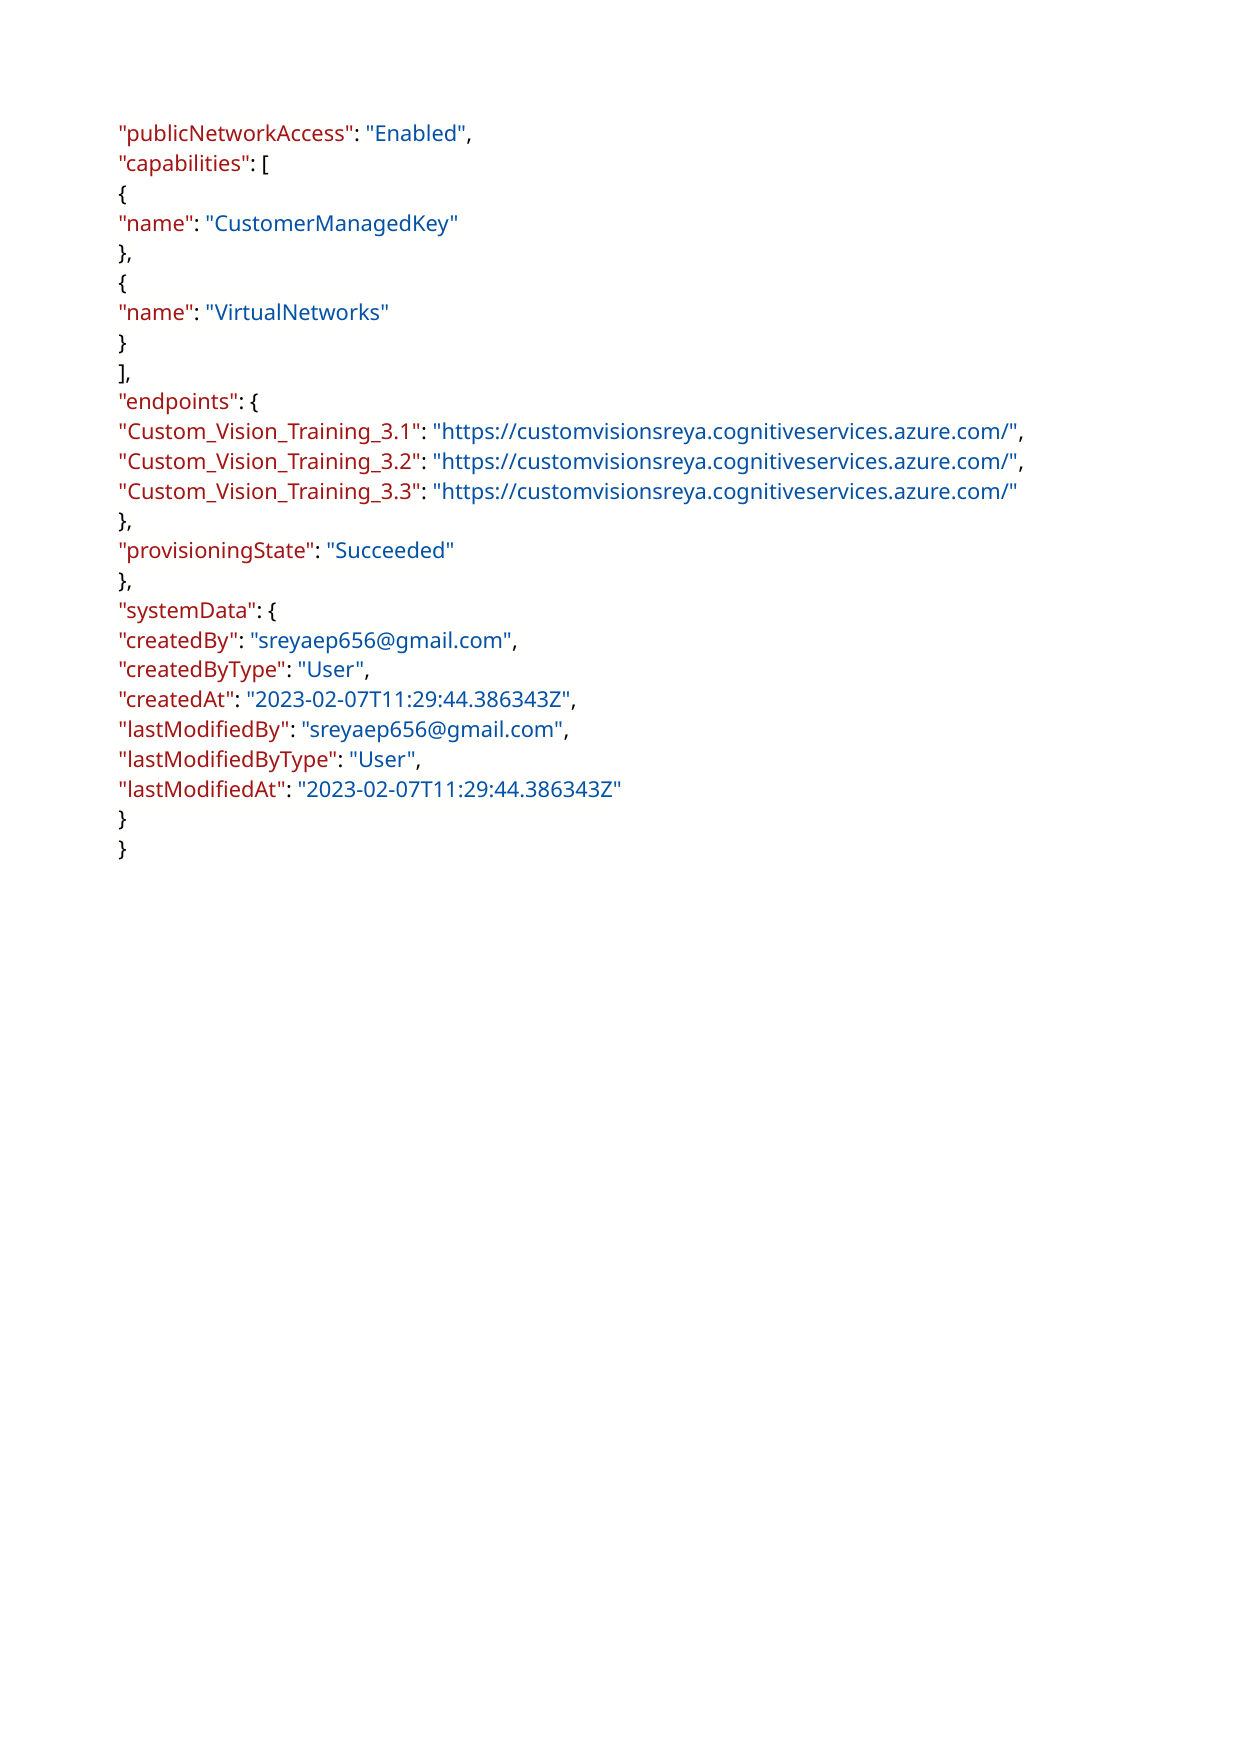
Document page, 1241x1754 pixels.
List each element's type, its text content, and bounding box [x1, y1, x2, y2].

text "Custom_Vision_Training_3.2": "https://customvisionsreya.cognitiveservices.azure.com/", [118, 446, 1122, 476]
text "lastModifiedByType": "User", [118, 744, 1122, 773]
text "endpoints": { [118, 386, 1122, 416]
text } [118, 327, 1122, 356]
text "name": "CustomerManagedKey" [118, 207, 1122, 237]
text "Custom_Vision_Training_3.1": "https://customvisionsreya.cognitiveservices.azure.com/", [118, 416, 1122, 446]
text "capabilities": [ [118, 148, 1122, 178]
text }, [118, 565, 1122, 595]
text { [118, 267, 1122, 297]
text "createdAt": "2023-02-07T11:29:44.386343Z", [118, 684, 1122, 714]
text } [118, 833, 1122, 863]
text "lastModifiedBy": "sreyaep656@gmail.com", [118, 714, 1122, 744]
text ], [118, 356, 1122, 386]
text "provisioningState": "Succeeded" [118, 535, 1122, 565]
text "Custom_Vision_Training_3.3": "https://customvisionsreya.cognitiveservices.azure.com/" [118, 476, 1122, 505]
text { [118, 178, 1122, 207]
text "createdByType": "User", [118, 654, 1122, 684]
text "name": "VirtualNetworks" [118, 297, 1122, 327]
text "createdBy": "sreyaep656@gmail.com", [118, 624, 1122, 654]
text "lastModifiedAt": "2023-02-07T11:29:44.386343Z" [118, 773, 1122, 803]
text }, [118, 237, 1122, 267]
text }, [118, 505, 1122, 535]
text } [118, 803, 1122, 833]
text "publicNetworkAccess": "Enabled", [118, 118, 1122, 148]
text "systemData": { [118, 595, 1122, 624]
